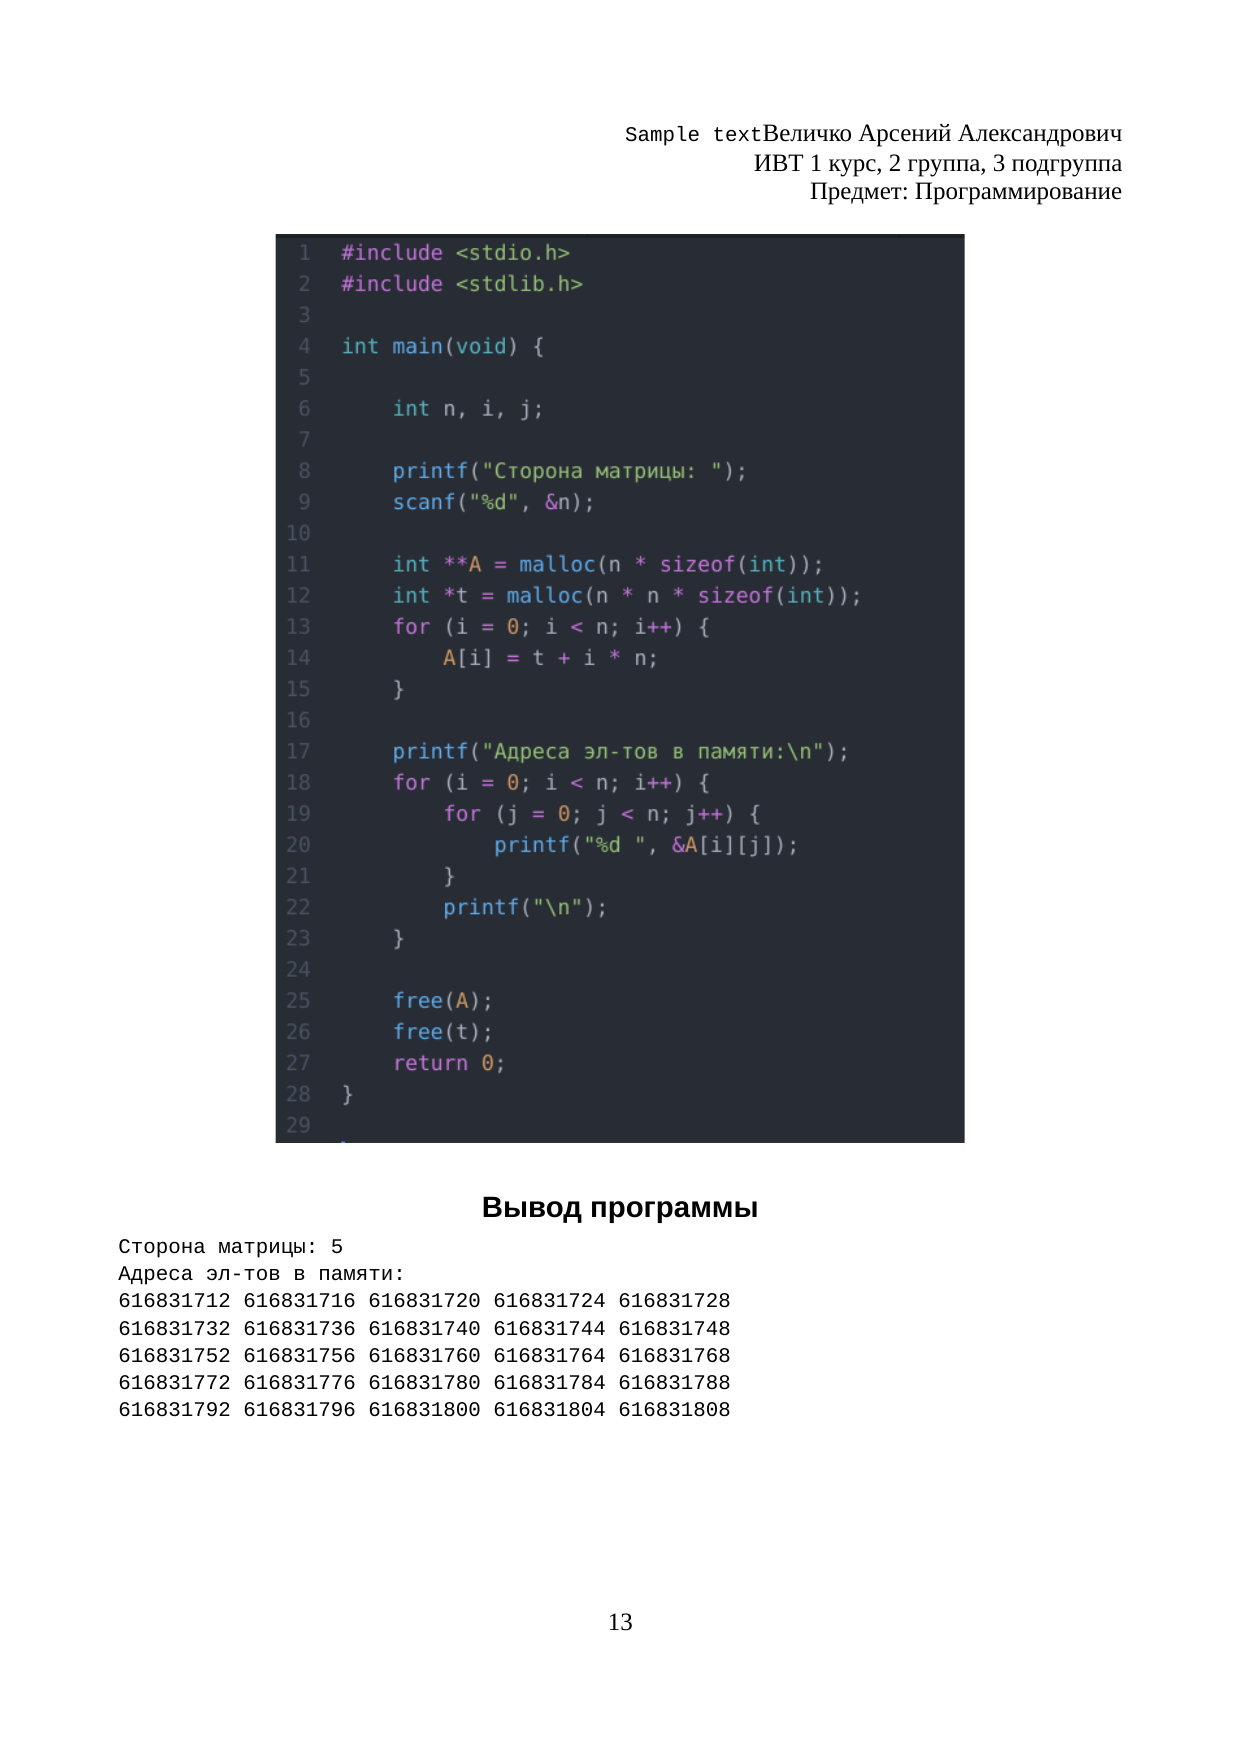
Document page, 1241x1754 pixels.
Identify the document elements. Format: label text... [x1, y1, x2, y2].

text 616831712 616831716 616831720 616831724 616831728 [118, 1291, 1122, 1314]
text 616831772 616831776 616831780 616831784 616831788 [118, 1372, 1122, 1396]
text Адреса эл-тов в памяти: [118, 1263, 1122, 1287]
text 616831792 616831796 616831800 616831804 616831808 [118, 1399, 1122, 1423]
text 616831732 616831736 616831740 616831744 616831748 [118, 1318, 1122, 1341]
text 616831752 616831756 616831760 616831764 616831768 [118, 1345, 1122, 1368]
picture [275, 234, 965, 1143]
text Сторона матрицы: 5 [118, 1236, 1122, 1260]
subtitle Вывод программы [118, 1190, 1122, 1224]
